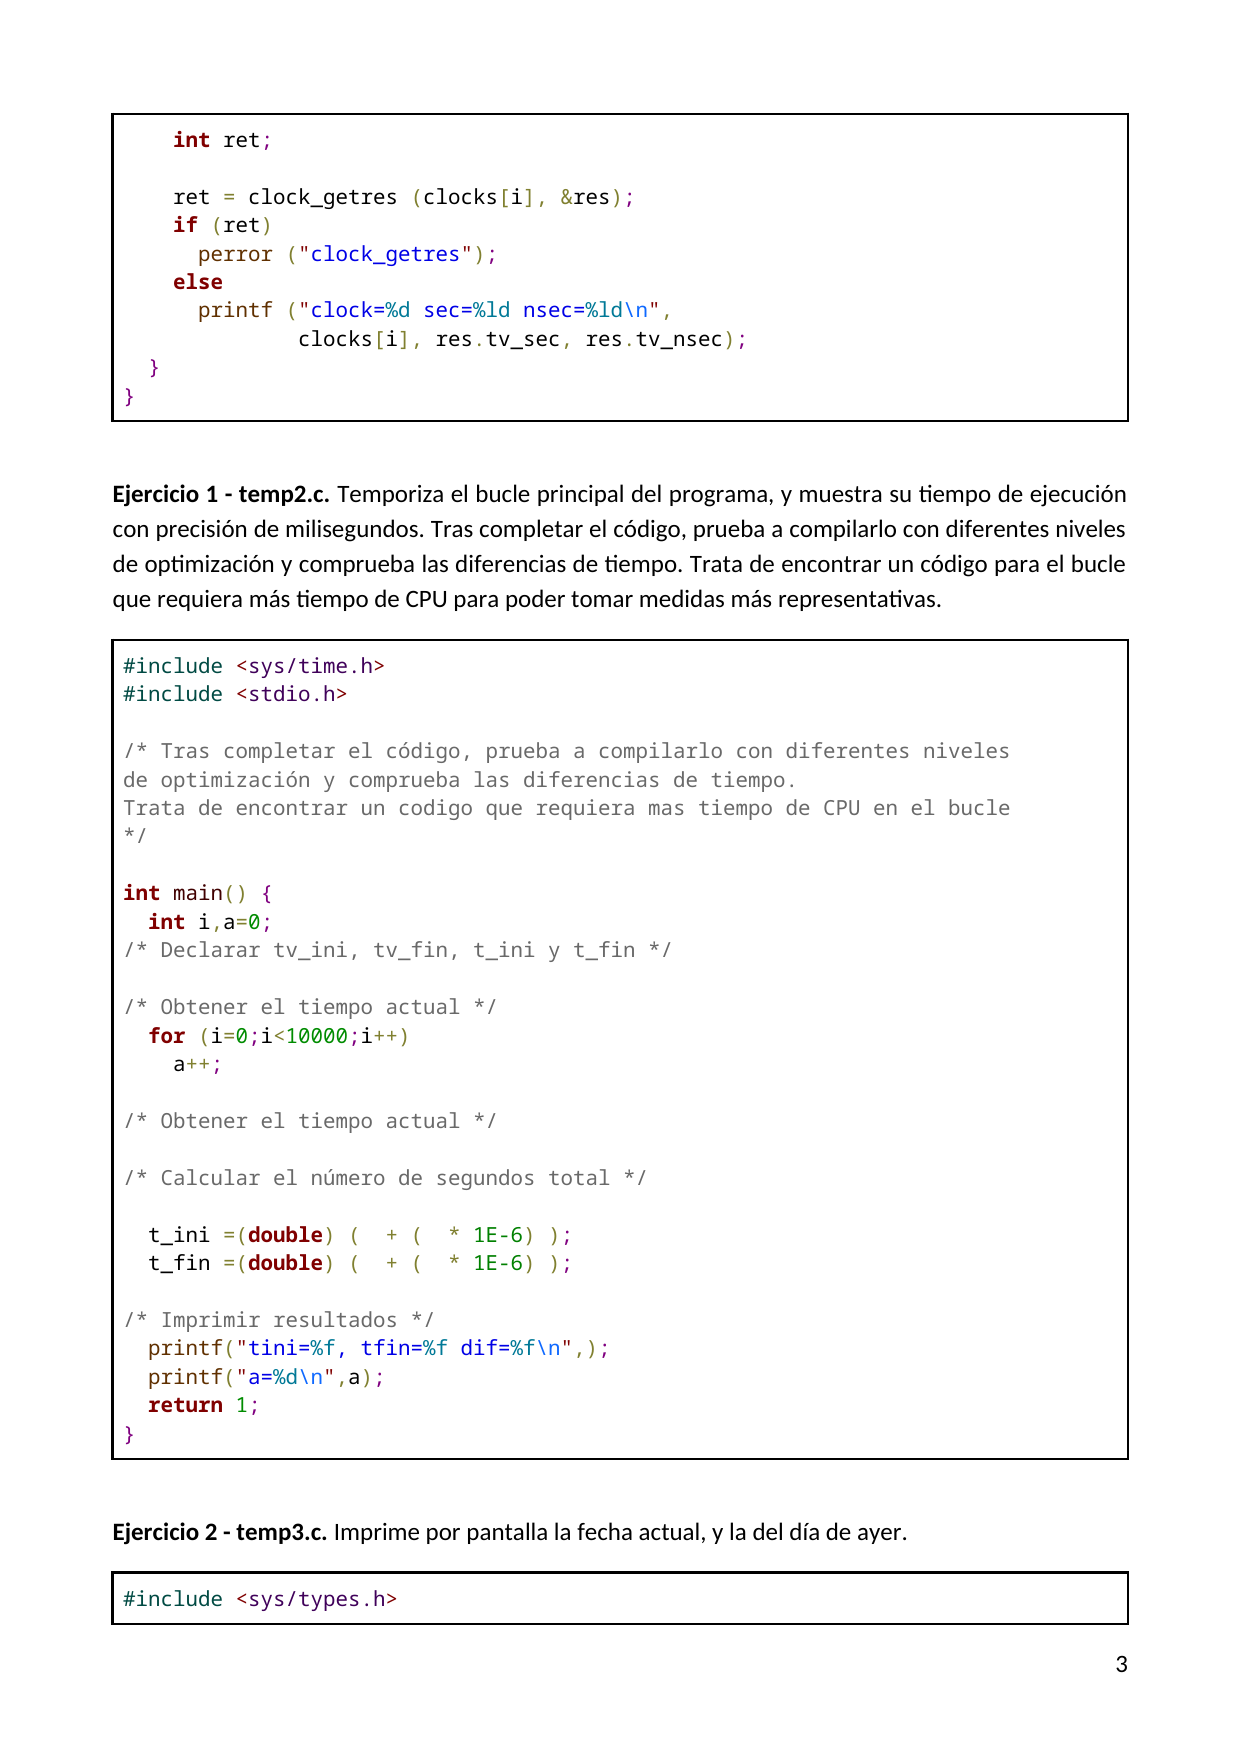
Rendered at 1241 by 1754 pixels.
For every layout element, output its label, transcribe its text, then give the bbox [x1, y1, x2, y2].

table_header int ret; ret = clock_getres (clocks[i], &res); if (ret) perror ("clock_getres"); else printf ("clock=%d sec=%ld nsec=%ld\n", clocks[i], res.tv_sec, res.tv_nsec); } } [114, 115, 1127, 420]
table_header #include <sys/time.h> #include <stdio.h> /* Tras completar el código, prueba a compilarlo con diferentes niveles de optimización y comprueba las diferencias de tiempo. Trata de encontrar un codigo que requiera mas tiempo de CPU en el bucle */ int main() { int i,a=0; /* Declarar tv_ini, tv_fin, t_ini y t_fin */ /* Obtener el tiempo actual */ for (i=0;i<10000;i++) a++; /* Obtener el tiempo actual */ /* Calcular el número de segundos total */ t_ini =(double) ( + ( * 1E-6) ); t_fin =(double) ( + ( * 1E-6) ); /* Imprimir resultados */ printf("tini=%f, tfin=%f dif=%f\n",); printf("a=%d\n",a); return 1; } [114, 641, 1127, 1458]
table_header #include <sys/types.h> [114, 1574, 1127, 1623]
text Ejercicio 1 - temp2.c. Temporiza el bucle principal del programa, y muestra su tiempo de ejecución con precisión de milisegundos. Tras completar el código, prueba a compilarlo con diferentes niveles de optimización y comprueba las diferencias de tiempo. Trata de encontrar un código para el bucle que requiera más tiempo de CPU para poder tomar medidas más representativas. [112, 478, 1128, 613]
text Ejercicio 2 - temp3.c. Imprime por pantalla la fecha actual, y la del día de ayer. [112, 1516, 1128, 1546]
